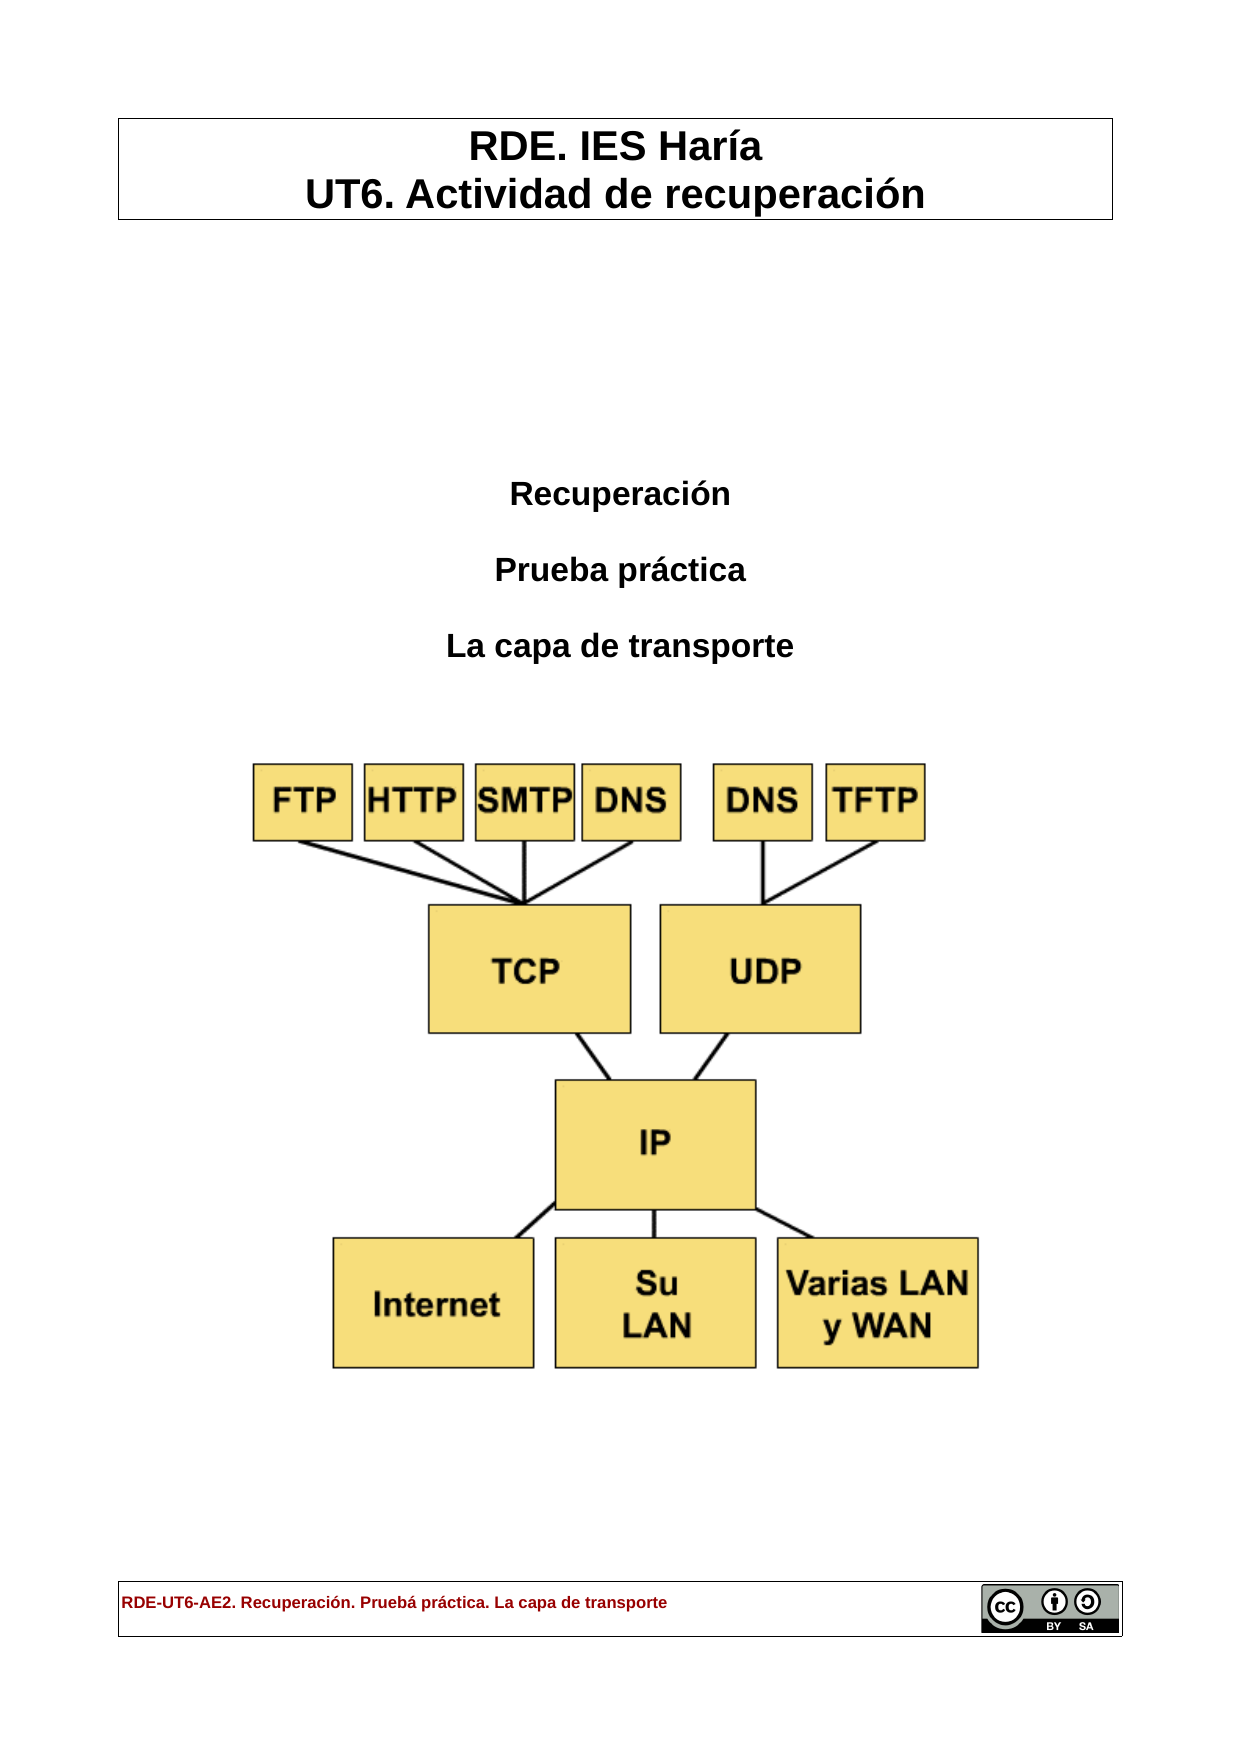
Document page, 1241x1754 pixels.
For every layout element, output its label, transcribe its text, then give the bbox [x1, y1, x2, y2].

text UT6. Actividad de recuperación [119, 166, 1112, 219]
subtitle La capa de transporte [118, 626, 1122, 664]
subtitle Prueba práctica [118, 550, 1122, 588]
picture [981, 1584, 1119, 1633]
subtitle Recuperación [118, 474, 1122, 512]
picture [239, 748, 1001, 1386]
text RDE. IES Haría [119, 119, 1112, 166]
